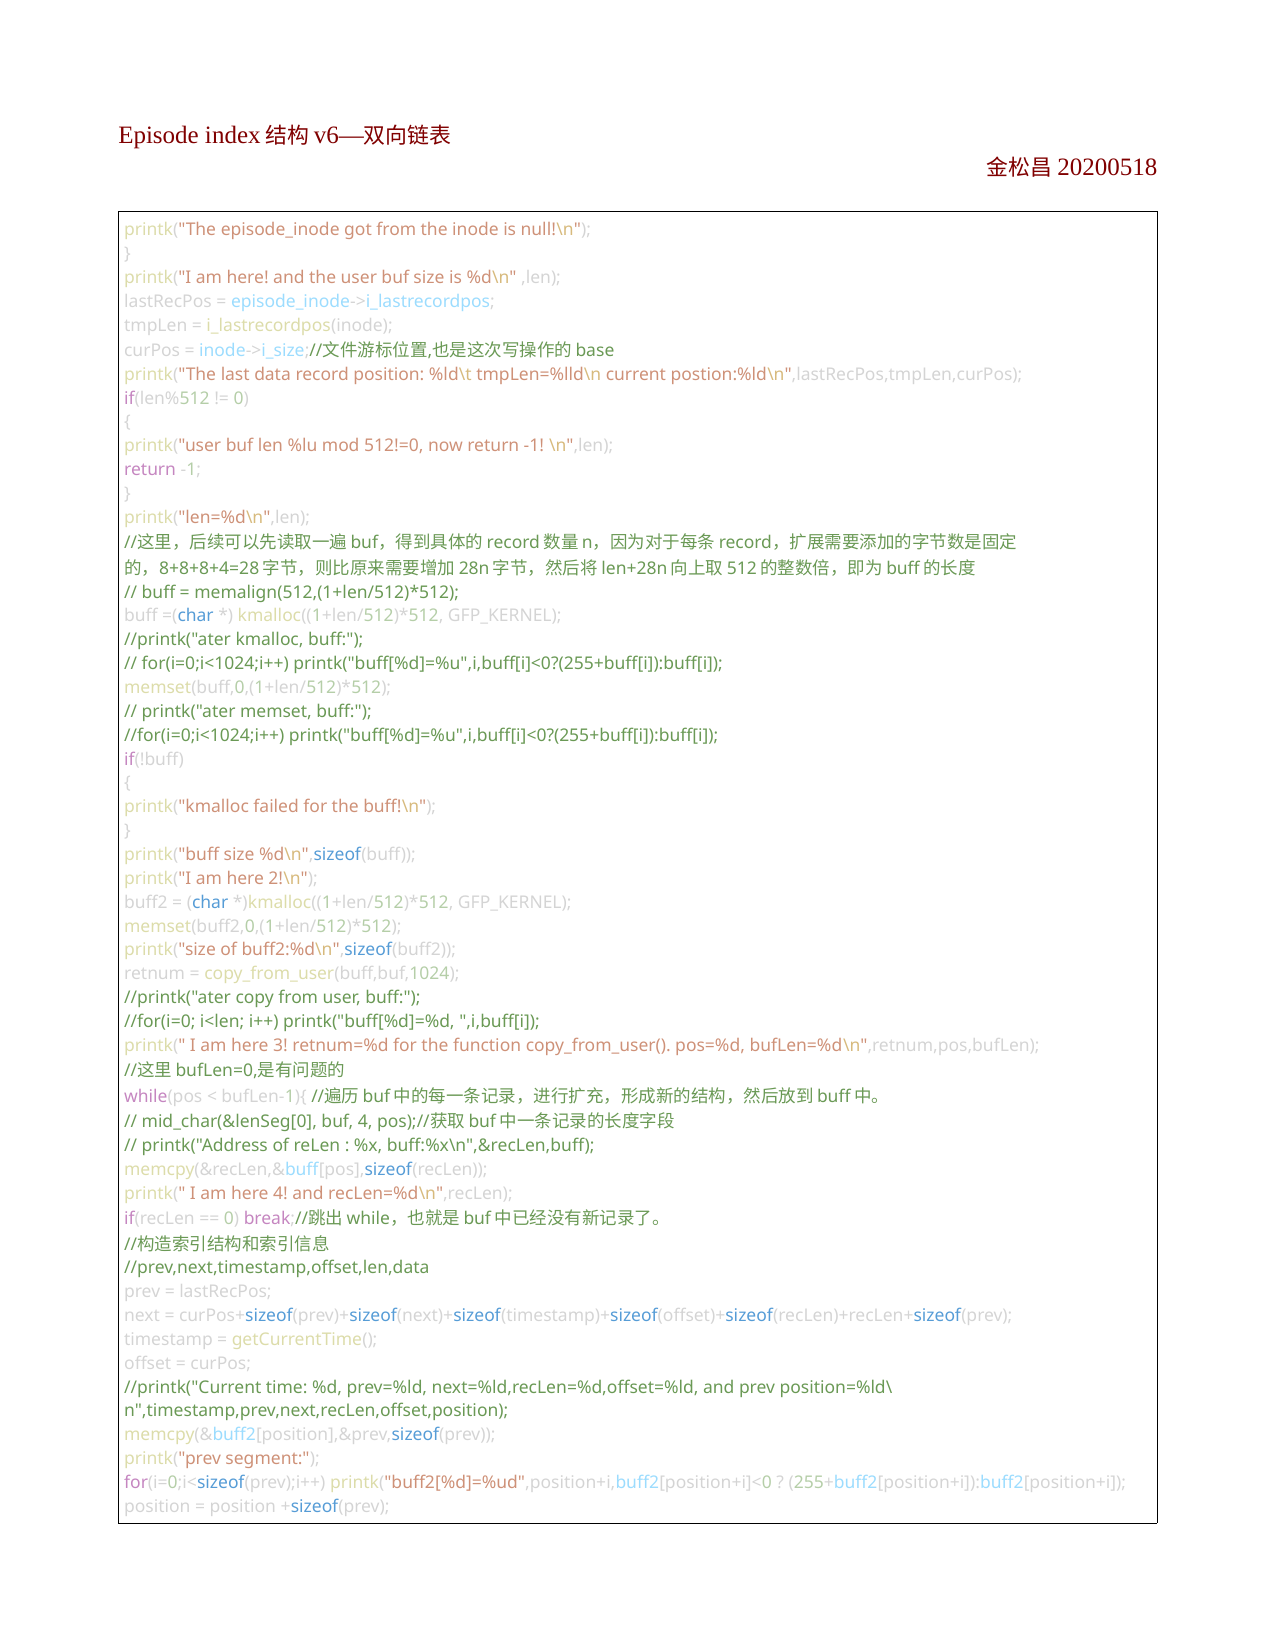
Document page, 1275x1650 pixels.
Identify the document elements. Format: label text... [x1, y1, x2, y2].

table_header printk("The episode_inode got from the inode is null!\n"); } printk("I am here! and the user buf size is %d\n" ,len); lastRecPos = episode_inode->i_lastrecordpos; tmpLen = i_lastrecordpos(inode); curPos = inode->i_size;//文件游标位置,也是这次写操作的base printk("The last data record position: %ld\t tmpLen=%lld\n current postion:%ld\n",lastRecPos,tmpLen,curPos); if(len%512 != 0) { printk("user buf len %lu mod 512!=0, now return -1! \n",len); return -1; } printk("len=%d\n",len); //这里，后续可以先读取一遍buf，得到具体的record数量n，因为对于每条record，扩展需要添加的字节数是固定的，8+8+8+4=28字节，则比原来需要增加28n字节，然后将len+28n向上取512的整数倍，即为buff的长度 // buff = memalign(512,(1+len/512)*512); buff =(char *) kmalloc((1+len/512)*512, GFP_KERNEL); //printk("ater kmalloc, buff:"); // for(i=0;i<1024;i++) printk("buff[%d]=%u",i,buff[i]<0?(255+buff[i]):buff[i]); memset(buff,0,(1+len/512)*512); // printk("ater memset, buff:"); //for(i=0;i<1024;i++) printk("buff[%d]=%u",i,buff[i]<0?(255+buff[i]):buff[i]); if(!buff) { printk("kmalloc failed for the buff!\n"); } printk("buff size %d\n",sizeof(buff)); printk("I am here 2!\n"); buff2 = (char *)kmalloc((1+len/512)*512, GFP_KERNEL); memset(buff2,0,(1+len/512)*512); printk("size of buff2:%d\n",sizeof(buff2)); retnum = copy_from_user(buff,buf,1024); //printk("ater copy from user, buff:"); //for(i=0; i<len; i++) printk("buff[%d]=%d, ",i,buff[i]); printk(" I am here 3! retnum=%d for the function copy_from_user(). pos=%d, bufLen=%d\n",retnum,pos,bufLen); //这里bufLen=0,是有问题的 while(pos < bufLen-1){ //遍历buf中的每一条记录，进行扩充，形成新的结构，然后放到buff中。 // mid_char(&lenSeg[0], buf, 4, pos);//获取buf中一条记录的长度字段 // printk("Address of reLen : %x, buff:%x\n",&recLen,buff); memcpy(&recLen,&buff[pos],sizeof(recLen)); printk(" I am here 4! and recLen=%d\n",recLen); if(recLen == 0) break;//跳出while，也就是buf中已经没有新记录了。 //构造索引结构和索引信息 //prev,next,timestamp,offset,len,data prev = lastRecPos; next = curPos+sizeof(prev)+sizeof(next)+sizeof(timestamp)+sizeof(offset)+sizeof(recLen)+recLen+sizeof(prev); timestamp = getCurrentTime(); offset = curPos; //printk("Current time: %d, prev=%ld, next=%ld,recLen=%d,offset=%ld, and prev position=%ld\n",timestamp,prev,next,recLen,offset,position); memcpy(&buff2[position],&prev,sizeof(prev)); printk("prev segment:"); for(i=0;i<sizeof(prev);i++) printk("buff2[%d]=%ud",position+i,buff2[position+i]<0 ? (255+buff2[position+i]):buff2[position+i]); position = position +sizeof(prev); [119, 212, 1157, 1523]
